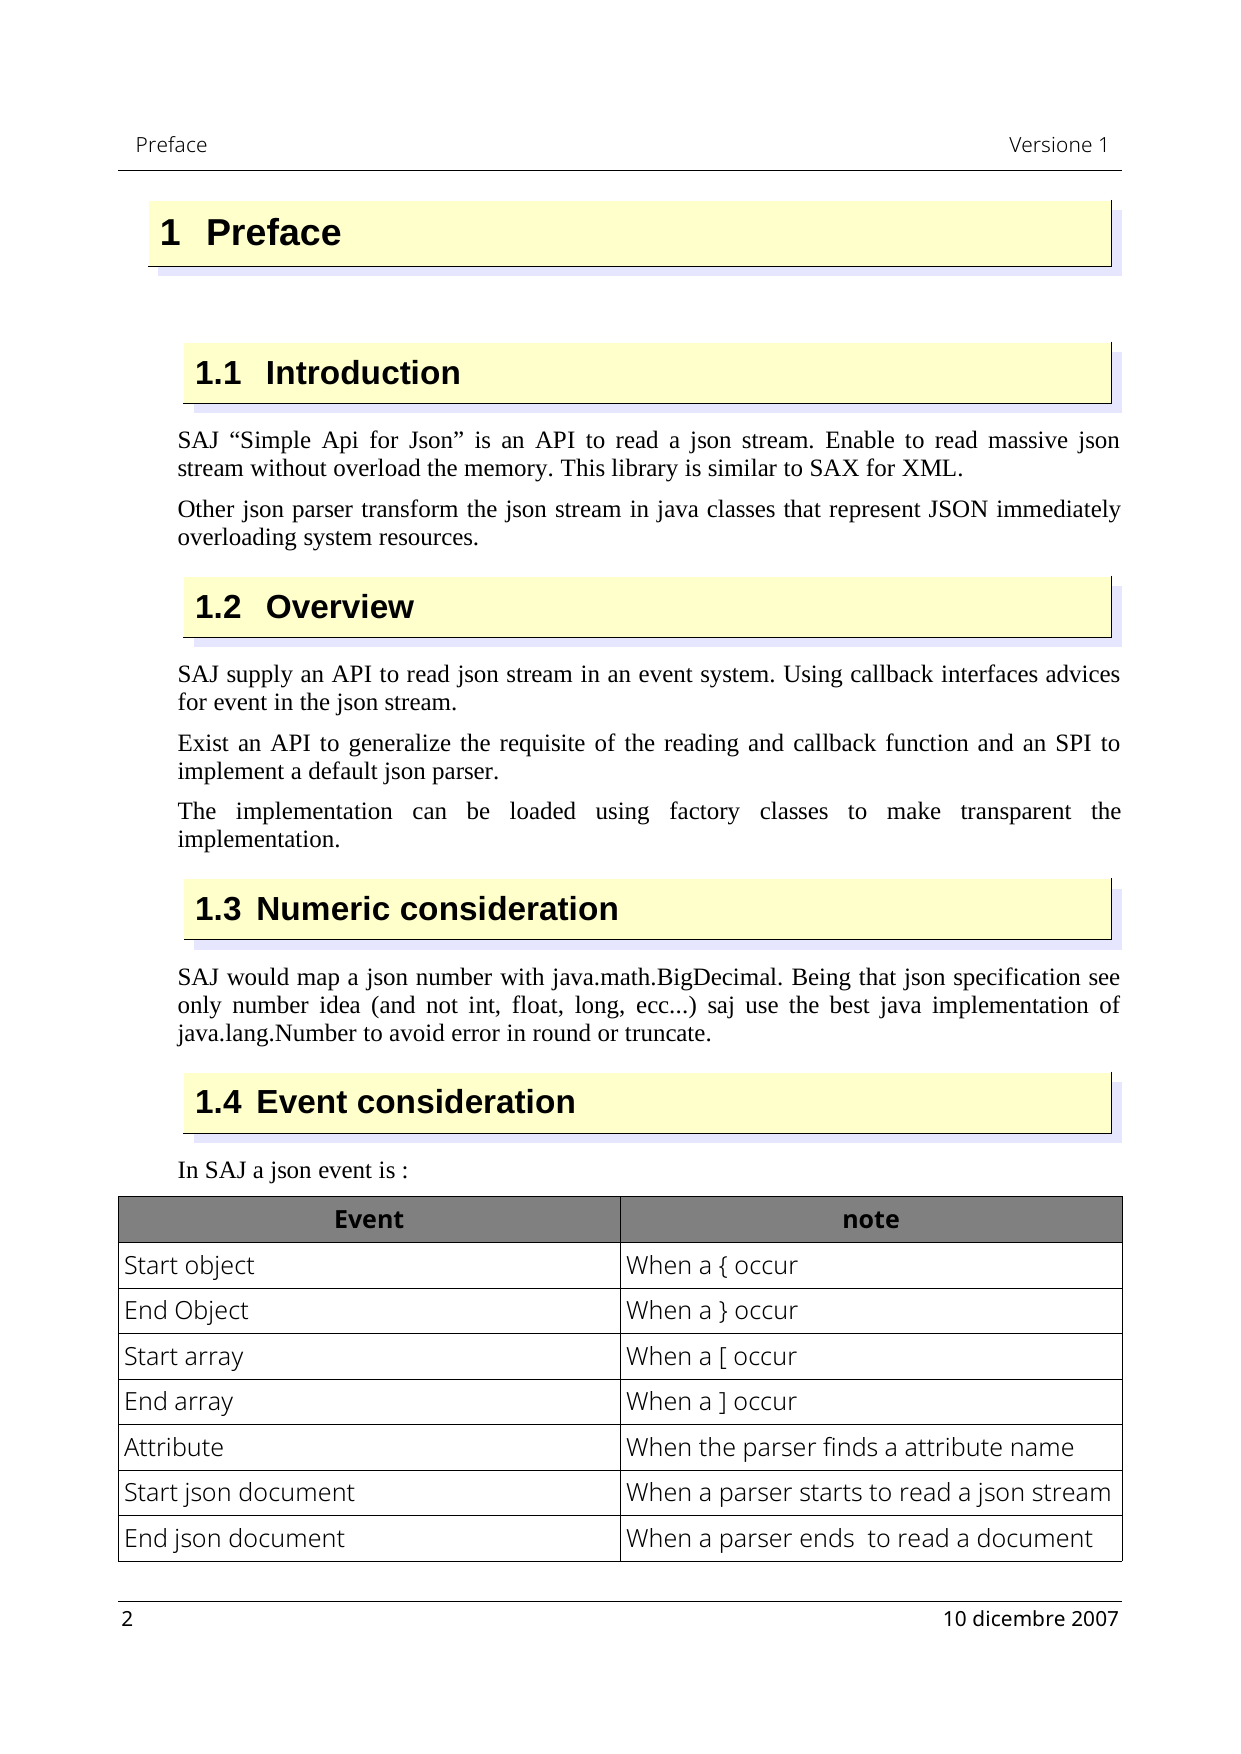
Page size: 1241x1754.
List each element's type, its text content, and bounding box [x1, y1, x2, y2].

table_cell When a parser ends to read a document [621, 1516, 1122, 1561]
table_cell When the parser finds a attribute name [621, 1425, 1122, 1470]
table_cell Start json document [119, 1471, 620, 1515]
subtitle Introduction [184, 343, 1111, 403]
text SAJ would map a json number with java.math.BigDecimal. Being that json specification see only number idea (and not int, float, long, ecc...) saj use the best java implementation of java.lang.Number to avoid error in round or truncate. [177, 962, 1122, 1047]
text Exist an API to generalize the requisite of the reading and callback function and an SPI to implement a default json parser. [177, 728, 1122, 784]
table_cell When a { occur [621, 1243, 1122, 1288]
table_header note [621, 1197, 1122, 1242]
text In SAJ a json event is : [177, 1156, 1122, 1184]
table_cell Attribute [119, 1425, 620, 1470]
table_header Event [119, 1197, 620, 1242]
table_cell When a [ occur [621, 1334, 1122, 1379]
table_cell End array [119, 1380, 620, 1424]
table_cell When a } occur [621, 1289, 1122, 1333]
subtitle Numeric consideration [184, 879, 1111, 939]
table_cell When a parser starts to read a json stream [621, 1471, 1122, 1515]
text SAJ “Simple Api for Json” is an API to read a json stream. Enable to read massive json stream without overload the memory. This library is similar to SAX for XML. [177, 426, 1122, 482]
table_cell When a ] occur [621, 1380, 1122, 1424]
subtitle Event consideration [184, 1073, 1111, 1133]
text The implementation can be loaded using factory classes to make transparent the implementation. [177, 797, 1122, 853]
table_cell Start array [119, 1334, 620, 1379]
table_cell End json document [119, 1516, 620, 1561]
table_cell End Object [119, 1289, 620, 1333]
text Other json parser transform the json stream in java classes that represent JSON immediately overloading system resources. [177, 494, 1122, 551]
subtitle Preface [149, 201, 1111, 266]
subtitle Overview [184, 577, 1111, 637]
table_cell Start object [119, 1243, 620, 1288]
text SAJ supply an API to read json stream in an event system. Using callback interfaces advices for event in the json stream. [177, 660, 1122, 716]
